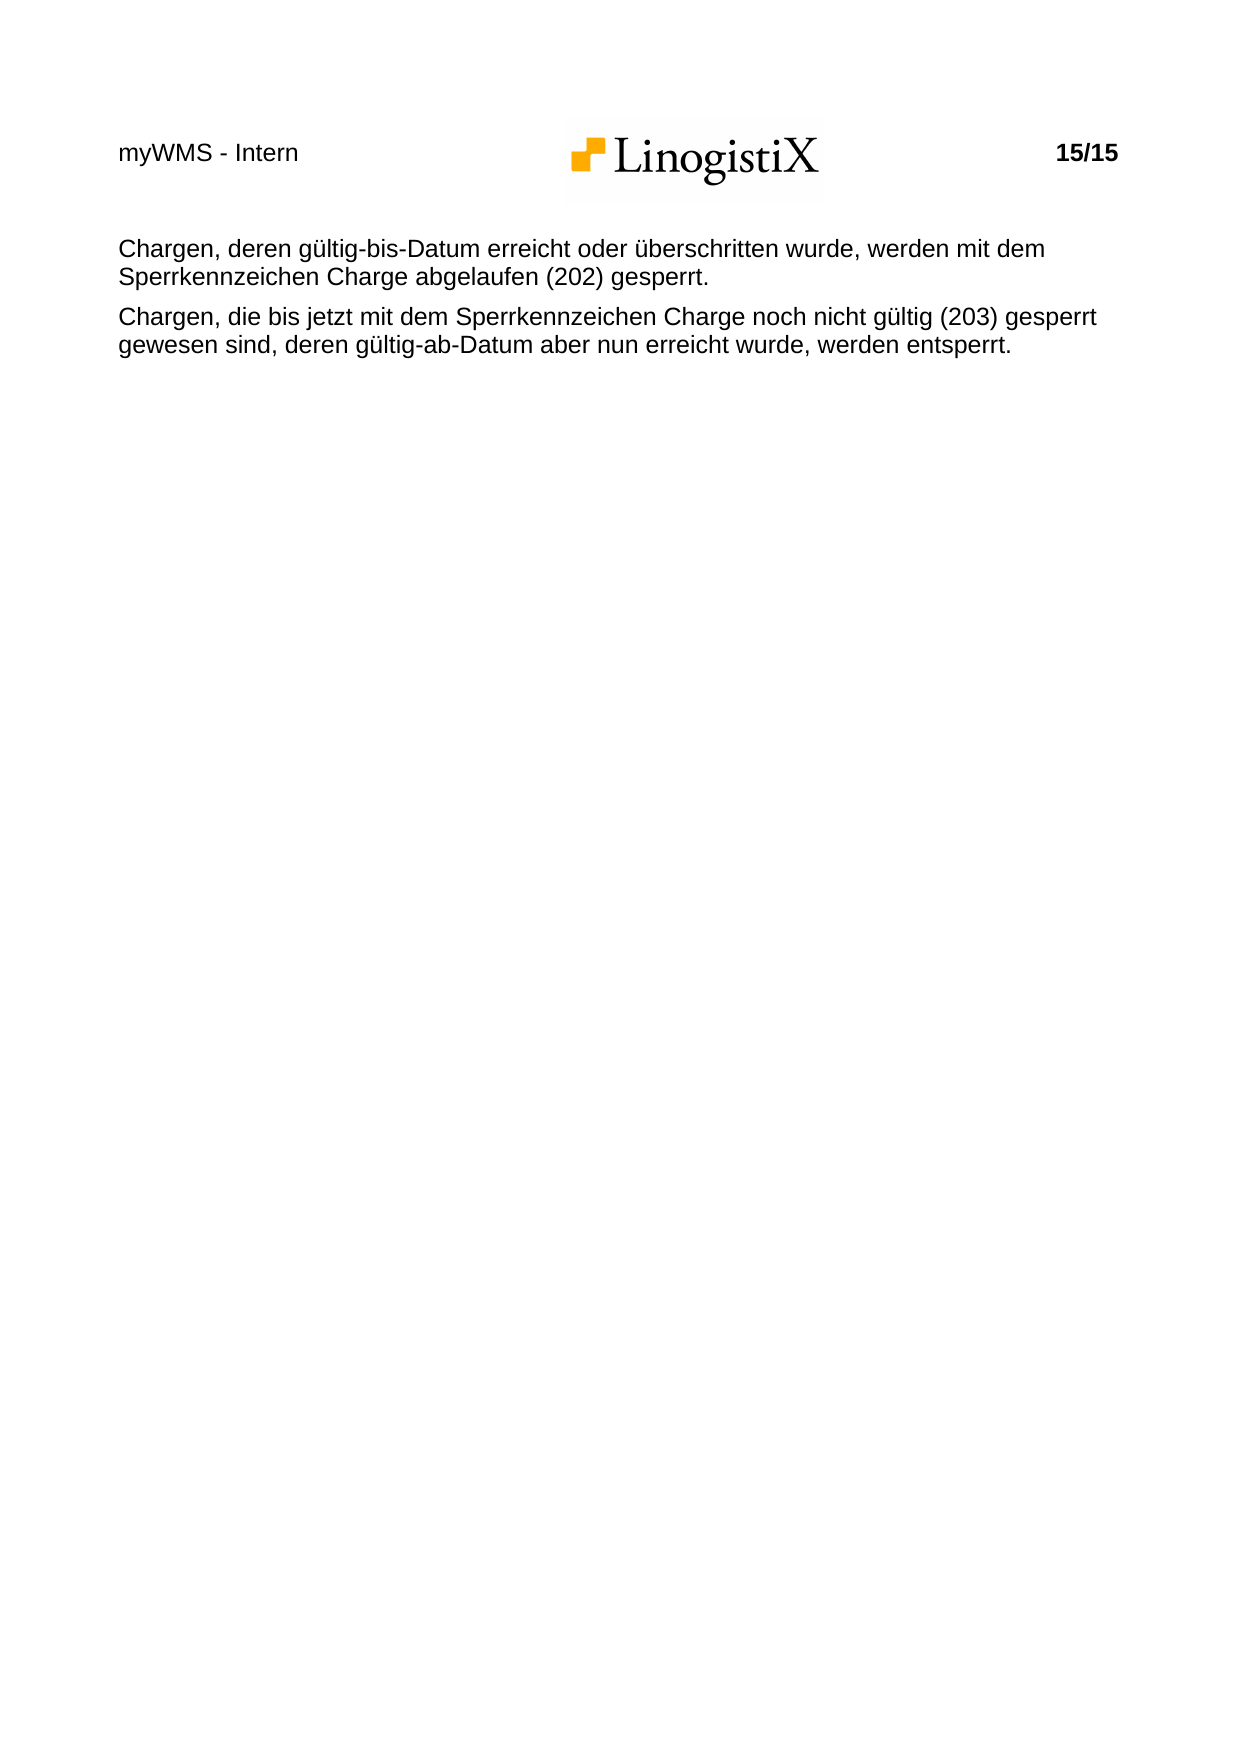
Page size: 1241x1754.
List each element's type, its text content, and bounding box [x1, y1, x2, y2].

text Chargen, die bis jetzt mit dem Sperrkennzeichen Charge noch nicht gültig (203) gesperrt gewesen sind, deren gültig-ab-Datum aber nun erreicht wurde, werden entsperrt. [118, 303, 1122, 359]
text Chargen, deren gültig-bis-Datum erreicht oder überschritten wurde, werden mit dem Sperrkennzeichen Charge abgelaufen (202) gesperrt. [118, 234, 1122, 290]
picture [564, 118, 825, 205]
